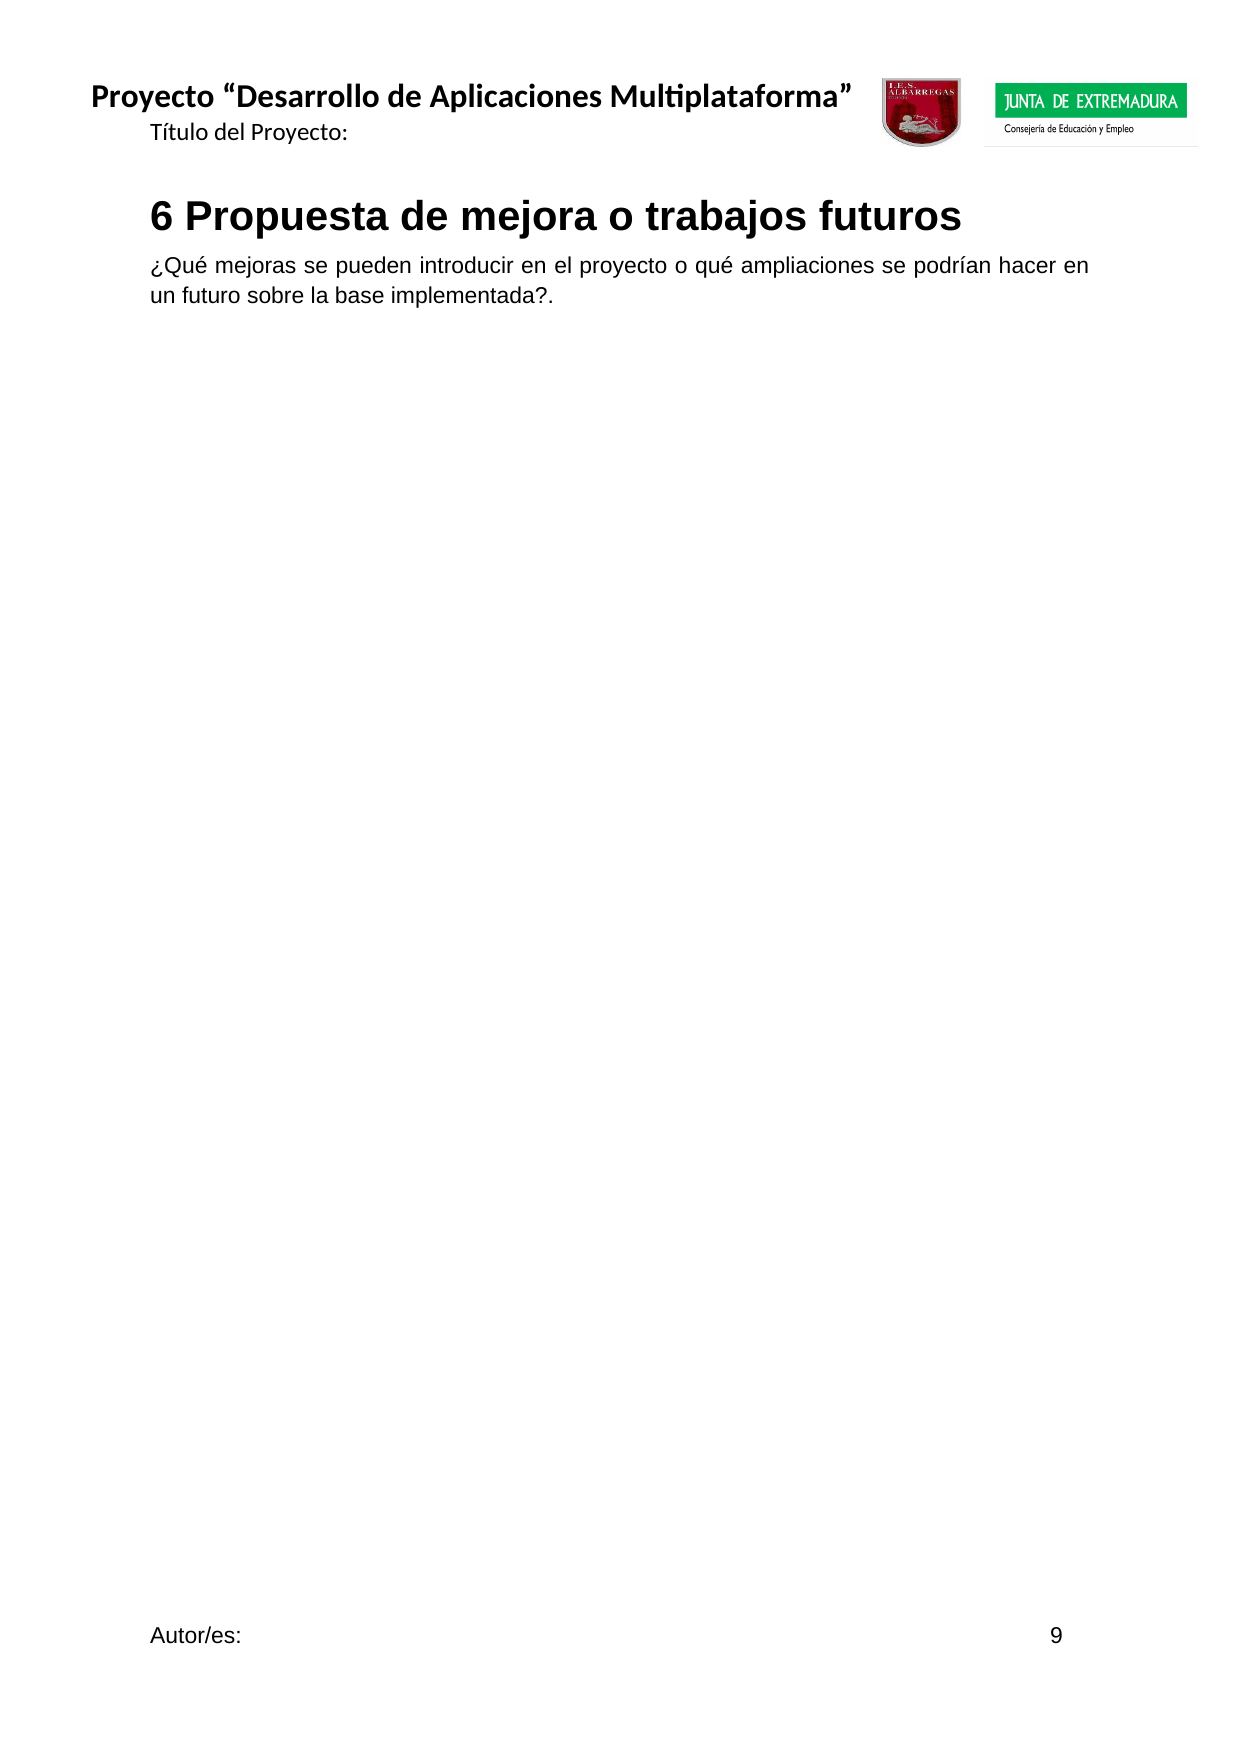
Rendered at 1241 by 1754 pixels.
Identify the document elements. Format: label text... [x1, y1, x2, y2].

text ¿Qué mejoras se pueden introducir en el proyecto o qué ampliaciones se podrían hacer en un futuro sobre la base implementada?. [150, 252, 1090, 309]
subtitle 6 Propuesta de mejora o trabajos futuros [150, 192, 1090, 239]
picture [881, 78, 962, 147]
picture [984, 76, 1199, 147]
